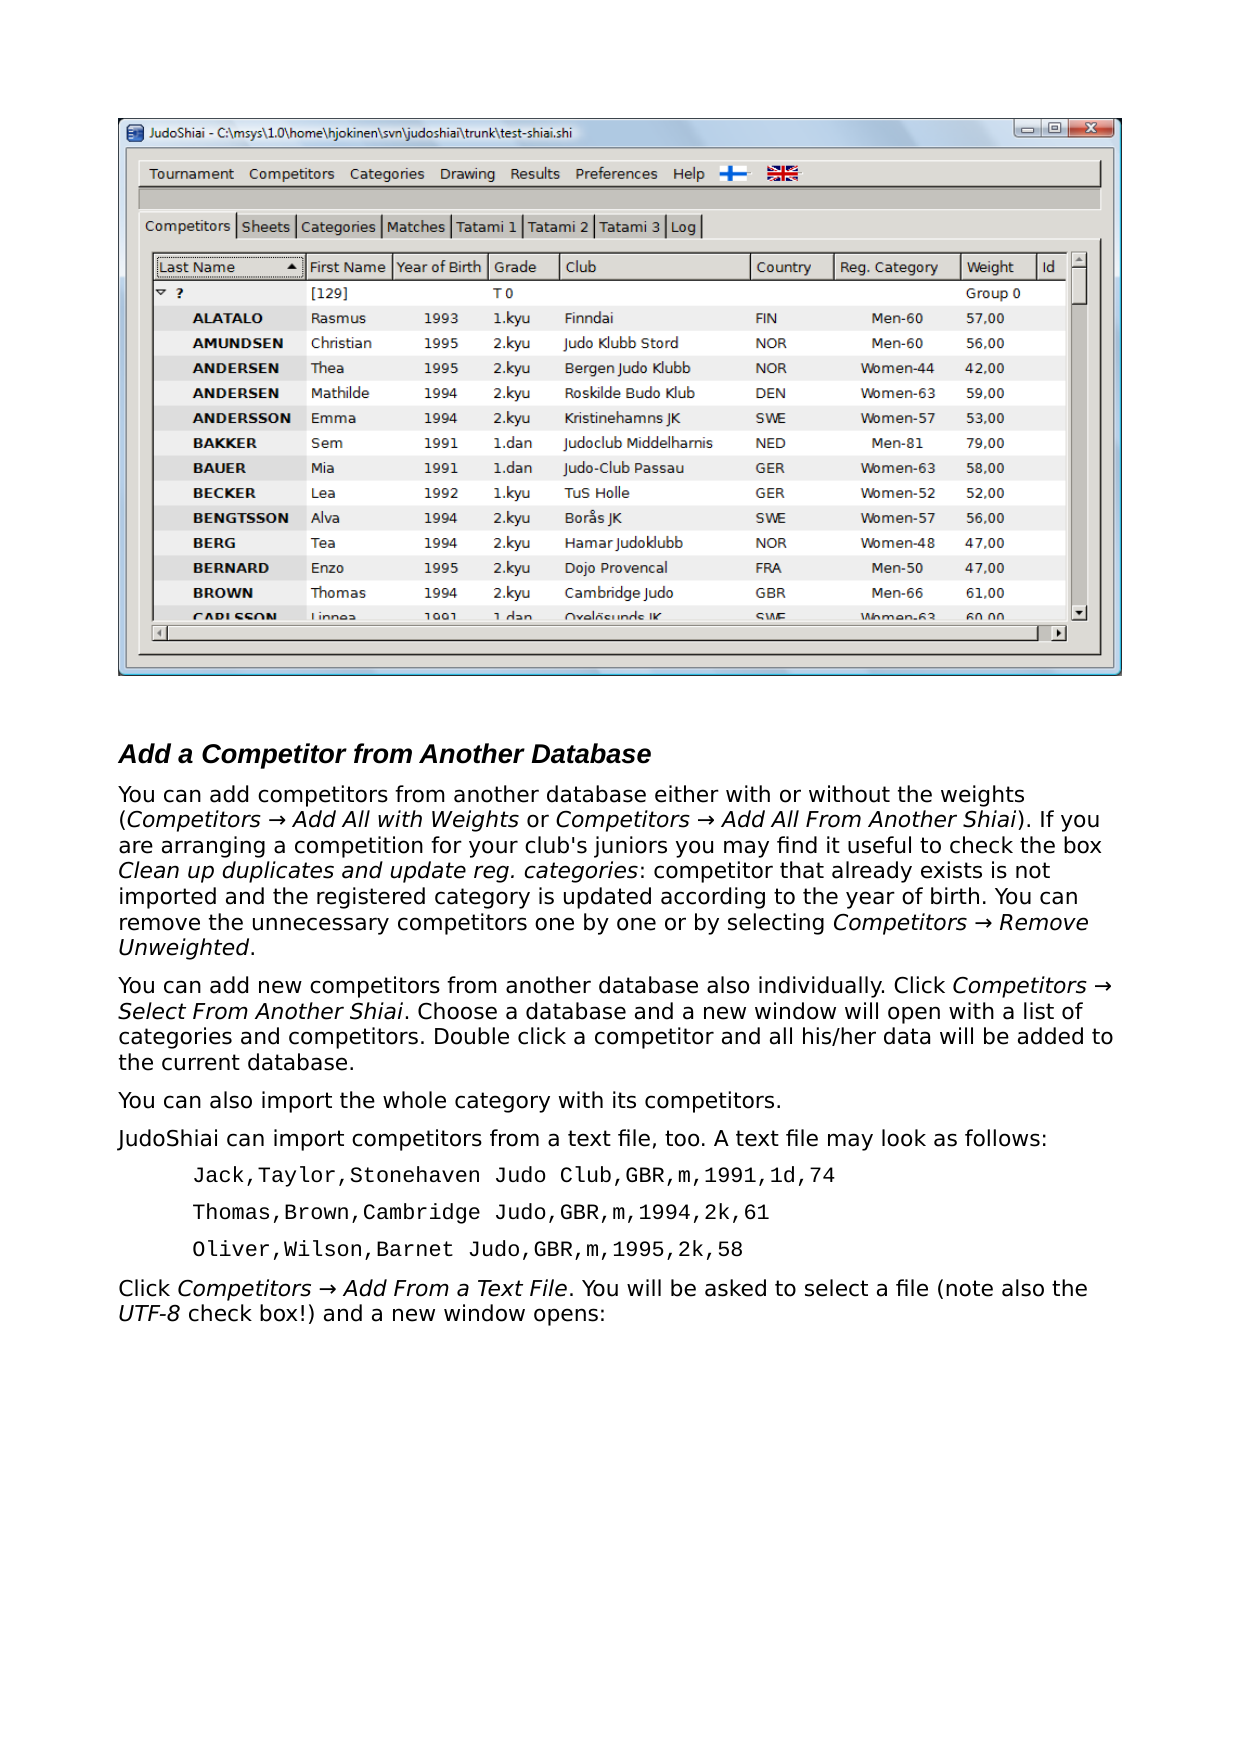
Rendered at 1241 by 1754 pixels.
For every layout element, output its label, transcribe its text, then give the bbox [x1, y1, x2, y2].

text JudoShiai can import competitors from a text file, too. A text file may look as follows: [118, 1126, 1122, 1151]
text You can also import the whole category with its competitors. [118, 1088, 1122, 1113]
text You can add competitors from another database either with or without the weights (Competitors → Add All with Weights or Competitors → Add All From Another Shiai). If you are arranging a competition for your club's juniors you may find it useful to check the box Clean up duplicates and update reg. categories: competitor that already exists is not imported and the registered category is updated according to the year of birth. You can remove the unnecessary competitors one by one or by selecting Competitors → Remove Unweighted. [118, 782, 1122, 961]
text Jack,Taylor,Stonehaven Judo Club,GBR,m,1991,1d,74 [192, 1164, 1122, 1189]
subtitle Add a Competitor from Another Database [118, 738, 1122, 769]
picture [118, 118, 1122, 676]
text Oliver,Wilson,Barnet Judo,GBR,m,1995,2k,58 [192, 1238, 1122, 1263]
text Click Competitors → Add From a Text File. You will be asked to select a file (note also the UTF-8 check box!) and a new window opens: [118, 1276, 1122, 1327]
text Thomas,Brown,Cambridge Judo,GBR,m,1994,2k,61 [192, 1201, 1122, 1226]
text You can add new competitors from another database also individually. Click Competitors → Select From Another Shiai. Choose a database and a new window will open with a list of categories and competitors. Double click a competitor and all his/her data will be added to the current database. [118, 973, 1122, 1075]
